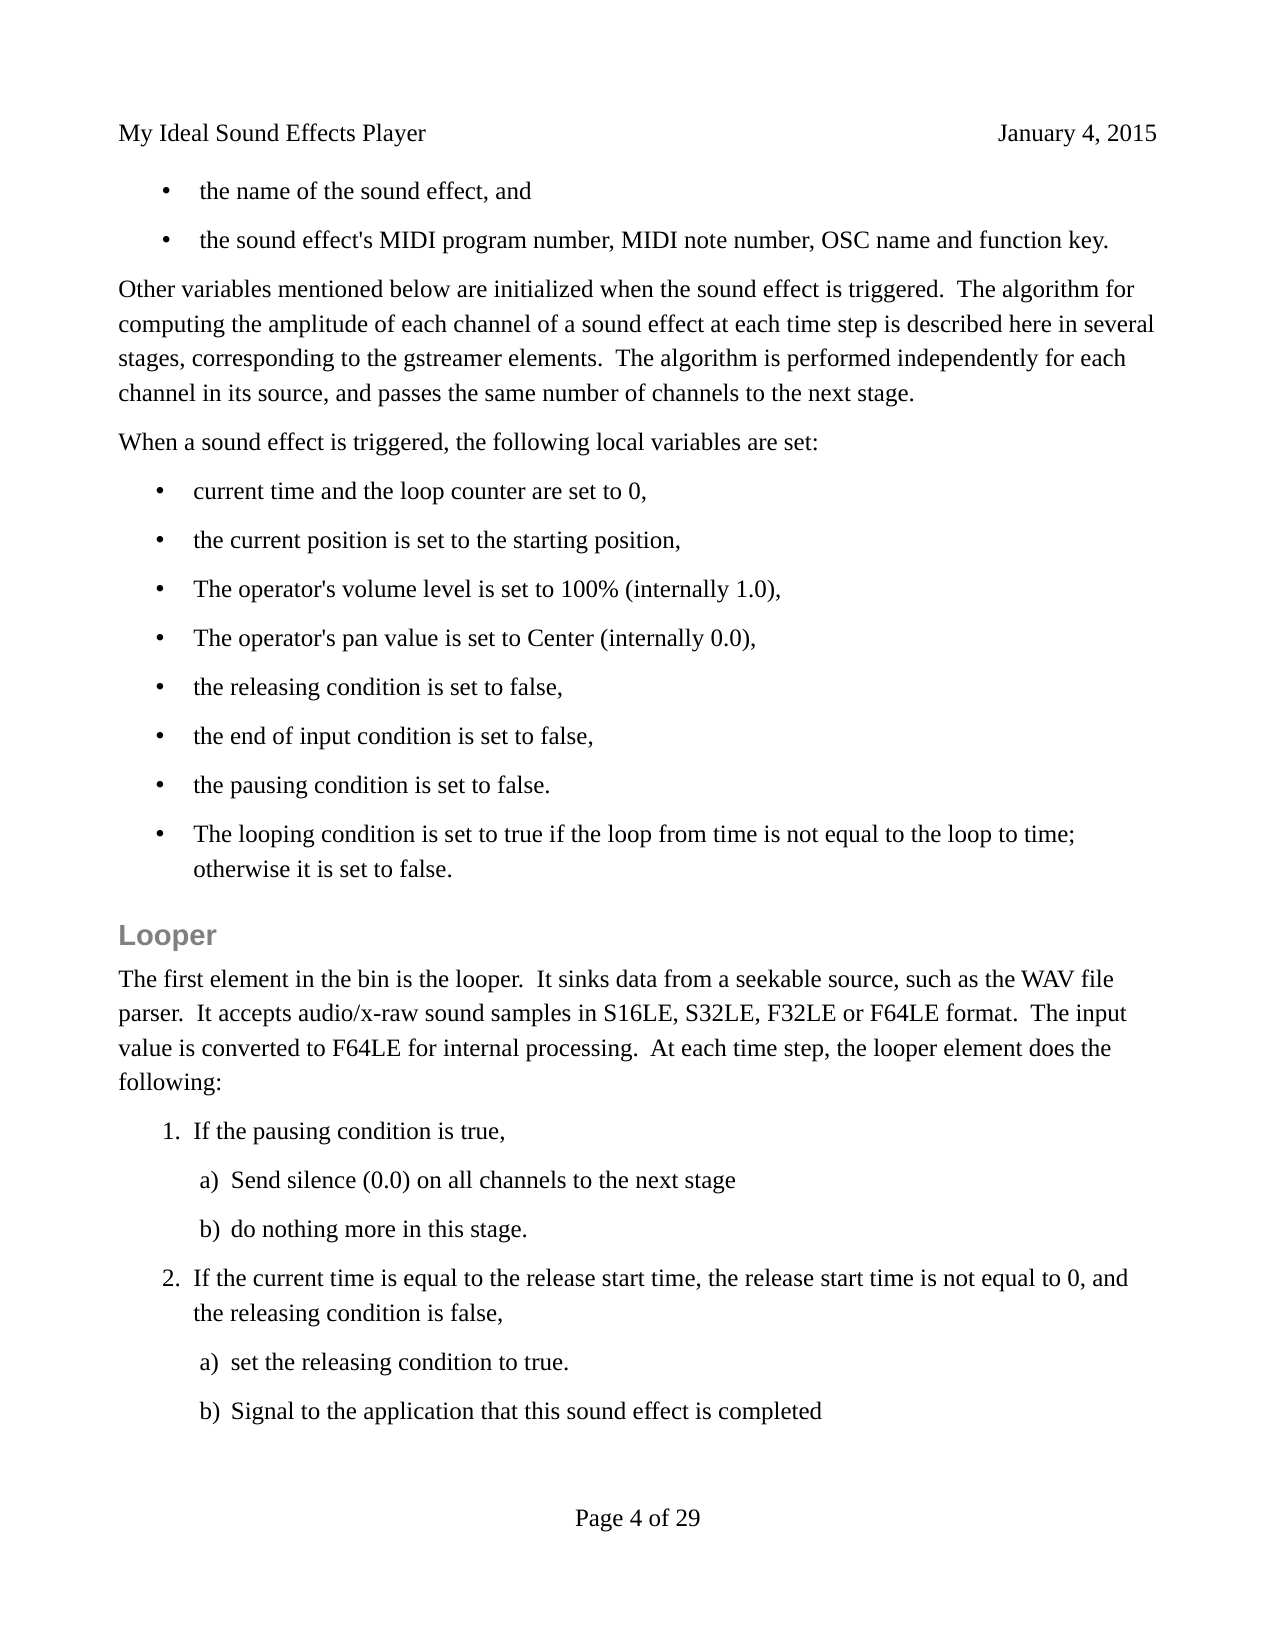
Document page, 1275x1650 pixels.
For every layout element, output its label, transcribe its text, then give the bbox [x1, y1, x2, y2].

list set the releasing condition to true. [193, 1347, 1157, 1376]
text When a sound effect is triggered, the following local variables are set: [118, 427, 1157, 456]
list the name of the sound effect, and [162, 176, 1157, 205]
list the pausing condition is set to false. [156, 770, 1157, 799]
list The operator's volume level is set to 100% (internally 1.0), [156, 574, 1157, 603]
text The first element in the bin is the looper. It sinks data from a seekable source, such as the WAV file parser. It accepts audio/x-raw sound samples in S16LE, S32LE, F32LE or F64LE format. The input value is converted to F64LE for internal processing. At each time step, the looper element does the following: [118, 964, 1157, 1096]
list current time and the loop counter are set to 0, [156, 476, 1157, 505]
list Signal to the application that this sound effect is completed [193, 1396, 1157, 1425]
list do nothing more in this stage. [193, 1214, 1157, 1243]
list The looping condition is set to true if the loop from time is not equal to the loop to time; otherwise it is set to false. [156, 819, 1157, 883]
list If the pausing condition is true, [156, 1116, 1157, 1145]
list the releasing condition is set to false, [156, 672, 1157, 701]
list If the current time is equal to the release start time, the release start time is not equal to 0, and the releasing condition is false, [156, 1263, 1157, 1327]
text Other variables mentioned below are initialized when the sound effect is triggered. The algorithm for computing the amplitude of each channel of a sound effect at each time step is described here in several stages, corresponding to the gstreamer elements. The algorithm is performed independently for each channel in its source, and passes the same number of channels to the next stage. [118, 274, 1157, 407]
list the sound effect's MIDI program number, MIDI note number, OSC name and function key. [162, 225, 1157, 254]
list the end of input condition is set to false, [156, 721, 1157, 750]
list the current position is set to the starting position, [156, 525, 1157, 554]
list Send silence (0.0) on all channels to the next stage [193, 1165, 1157, 1194]
list The operator's pan value is set to Center (internally 0.0), [156, 623, 1157, 652]
subtitle Looper [118, 918, 1157, 951]
